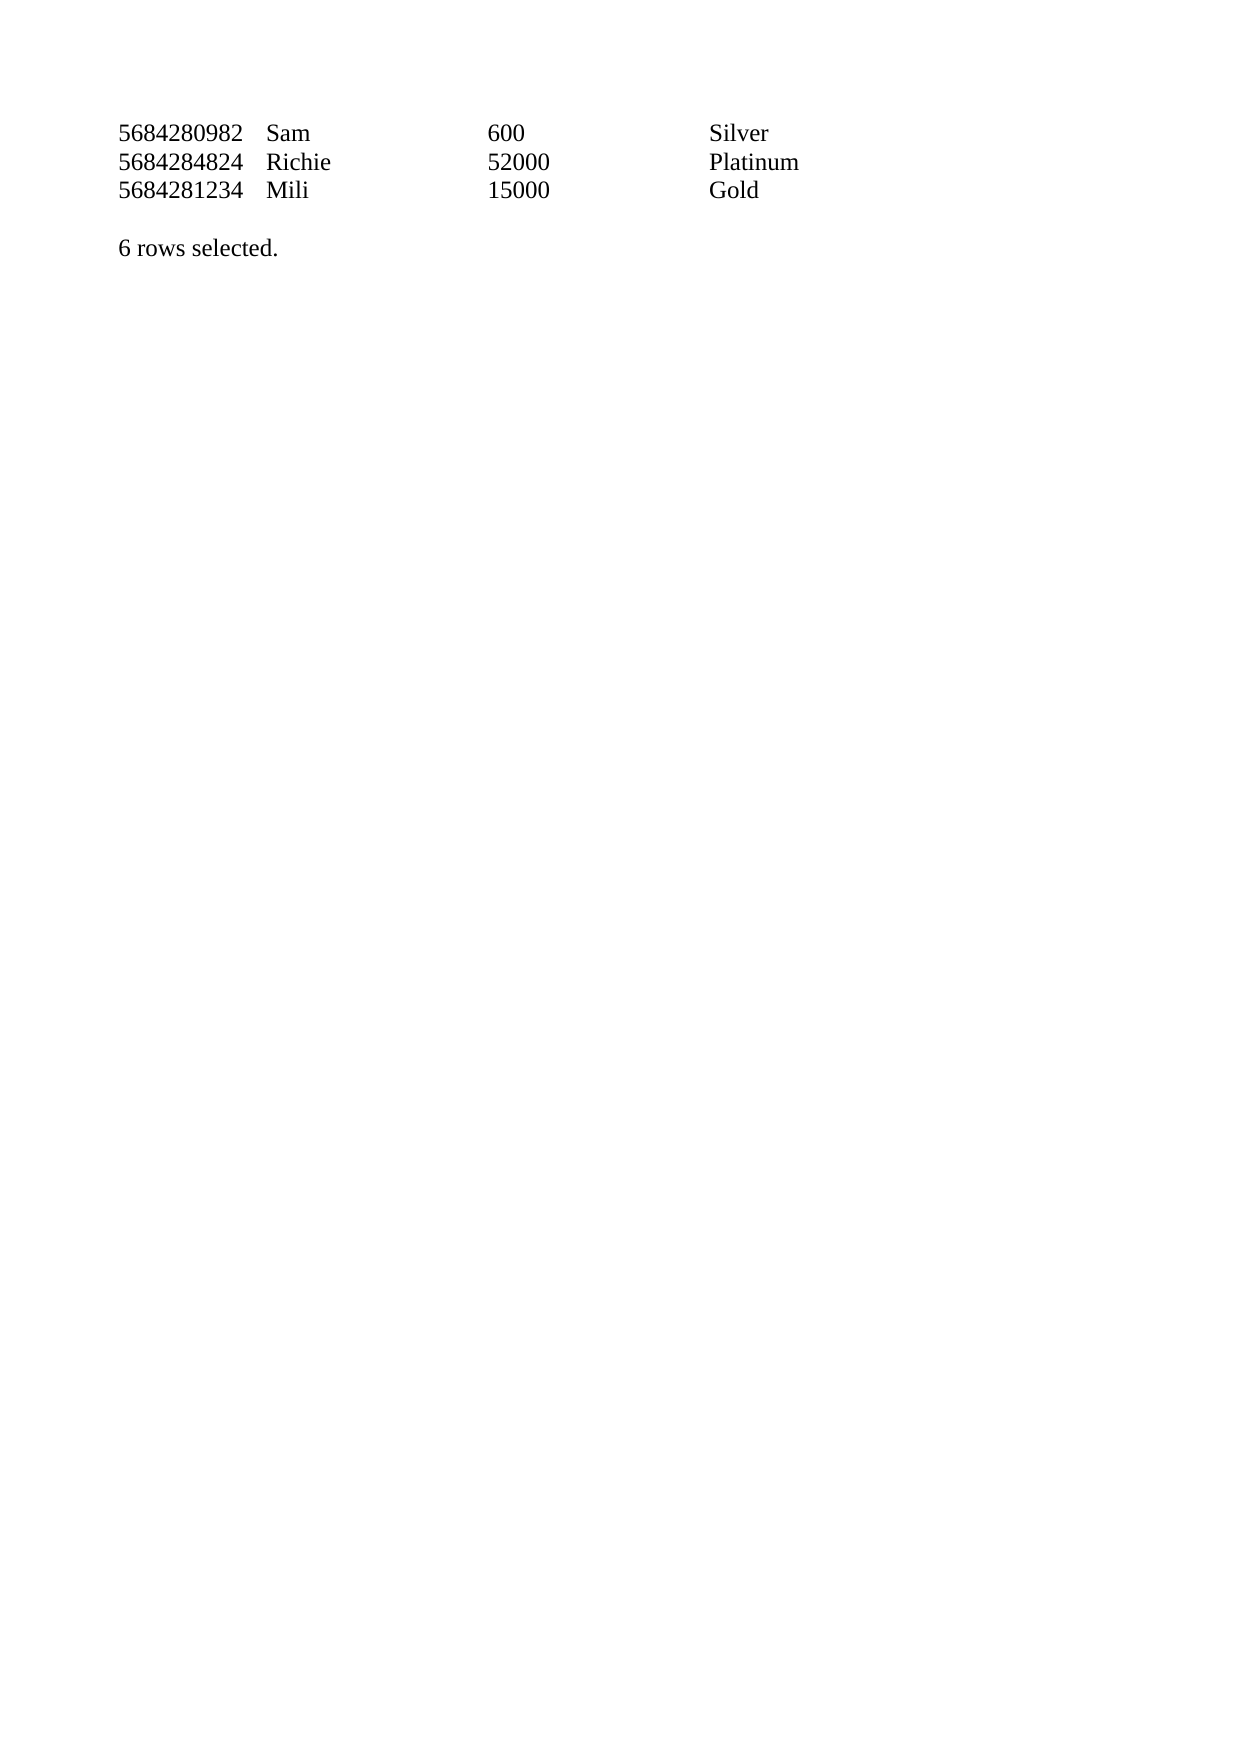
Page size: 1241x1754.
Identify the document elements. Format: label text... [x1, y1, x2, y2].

text 5684284824 Richie 52000 Platinum [118, 147, 1122, 176]
text 6 rows selected. [118, 233, 1122, 262]
text 5684281234 Mili 15000 Gold [118, 176, 1122, 204]
text 5684280982 Sam 600 Silver [118, 118, 1122, 147]
